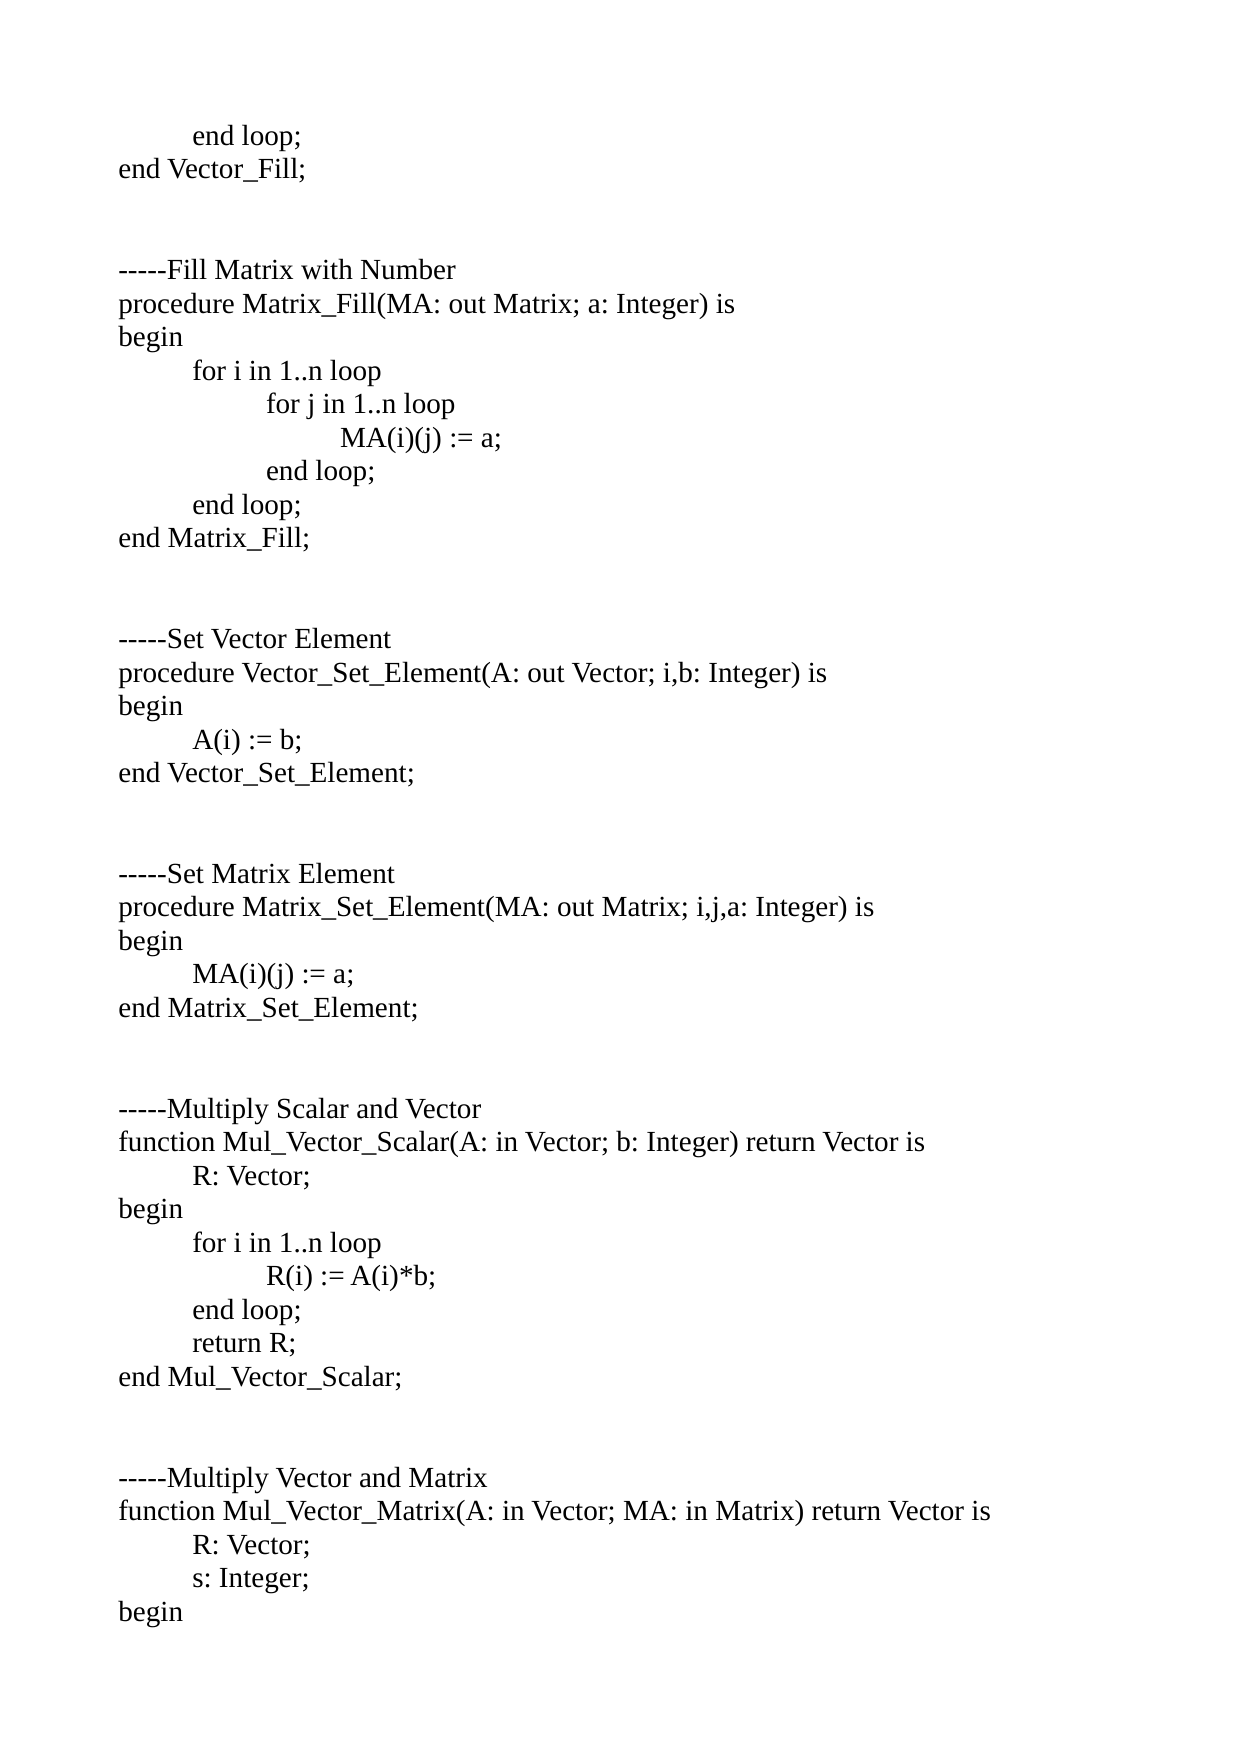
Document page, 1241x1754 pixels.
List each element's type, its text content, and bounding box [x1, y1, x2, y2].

text R: Vector; [118, 1527, 1122, 1560]
text -----Multiply Vector and Matrix [118, 1460, 1122, 1493]
text for i in 1..n loop [118, 1225, 1122, 1258]
text end Matrix_Set_Element; [118, 990, 1122, 1024]
text end Vector_Set_Element; [118, 755, 1122, 789]
text R(i) := A(i)*b; [118, 1258, 1122, 1292]
text procedure Vector_Set_Element(A: out Vector; i,b: Integer) is [118, 655, 1122, 688]
text procedure Matrix_Fill(MA: out Matrix; a: Integer) is [118, 286, 1122, 319]
text end Matrix_Fill; [118, 521, 1122, 554]
text begin [118, 923, 1122, 957]
text function Mul_Vector_Matrix(A: in Vector; MA: in Matrix) return Vector is [118, 1493, 1122, 1527]
text begin [118, 688, 1122, 722]
text end loop; [118, 1292, 1122, 1326]
text end Mul_Vector_Scalar; [118, 1359, 1122, 1393]
text begin [118, 1191, 1122, 1225]
text procedure Matrix_Set_Element(MA: out Matrix; i,j,a: Integer) is [118, 889, 1122, 923]
text MA(i)(j) := a; [118, 420, 1122, 453]
text -----Fill Matrix with Number [118, 252, 1122, 286]
text A(i) := b; [118, 722, 1122, 755]
text end loop; [118, 487, 1122, 521]
text for j in 1..n loop [118, 386, 1122, 420]
text R: Vector; [118, 1158, 1122, 1191]
text s: Integer; [118, 1560, 1122, 1594]
text -----Set Vector Element [118, 621, 1122, 655]
text end loop; [118, 453, 1122, 487]
text MA(i)(j) := a; [118, 957, 1122, 990]
text -----Multiply Scalar and Vector [118, 1091, 1122, 1124]
text return R; [118, 1326, 1122, 1359]
text begin [118, 1594, 1122, 1627]
text end loop; [118, 118, 1122, 152]
text end Vector_Fill; [118, 152, 1122, 185]
text for i in 1..n loop [118, 353, 1122, 386]
text begin [118, 319, 1122, 353]
text -----Set Matrix Element [118, 856, 1122, 889]
text function Mul_Vector_Scalar(A: in Vector; b: Integer) return Vector is [118, 1124, 1122, 1158]
